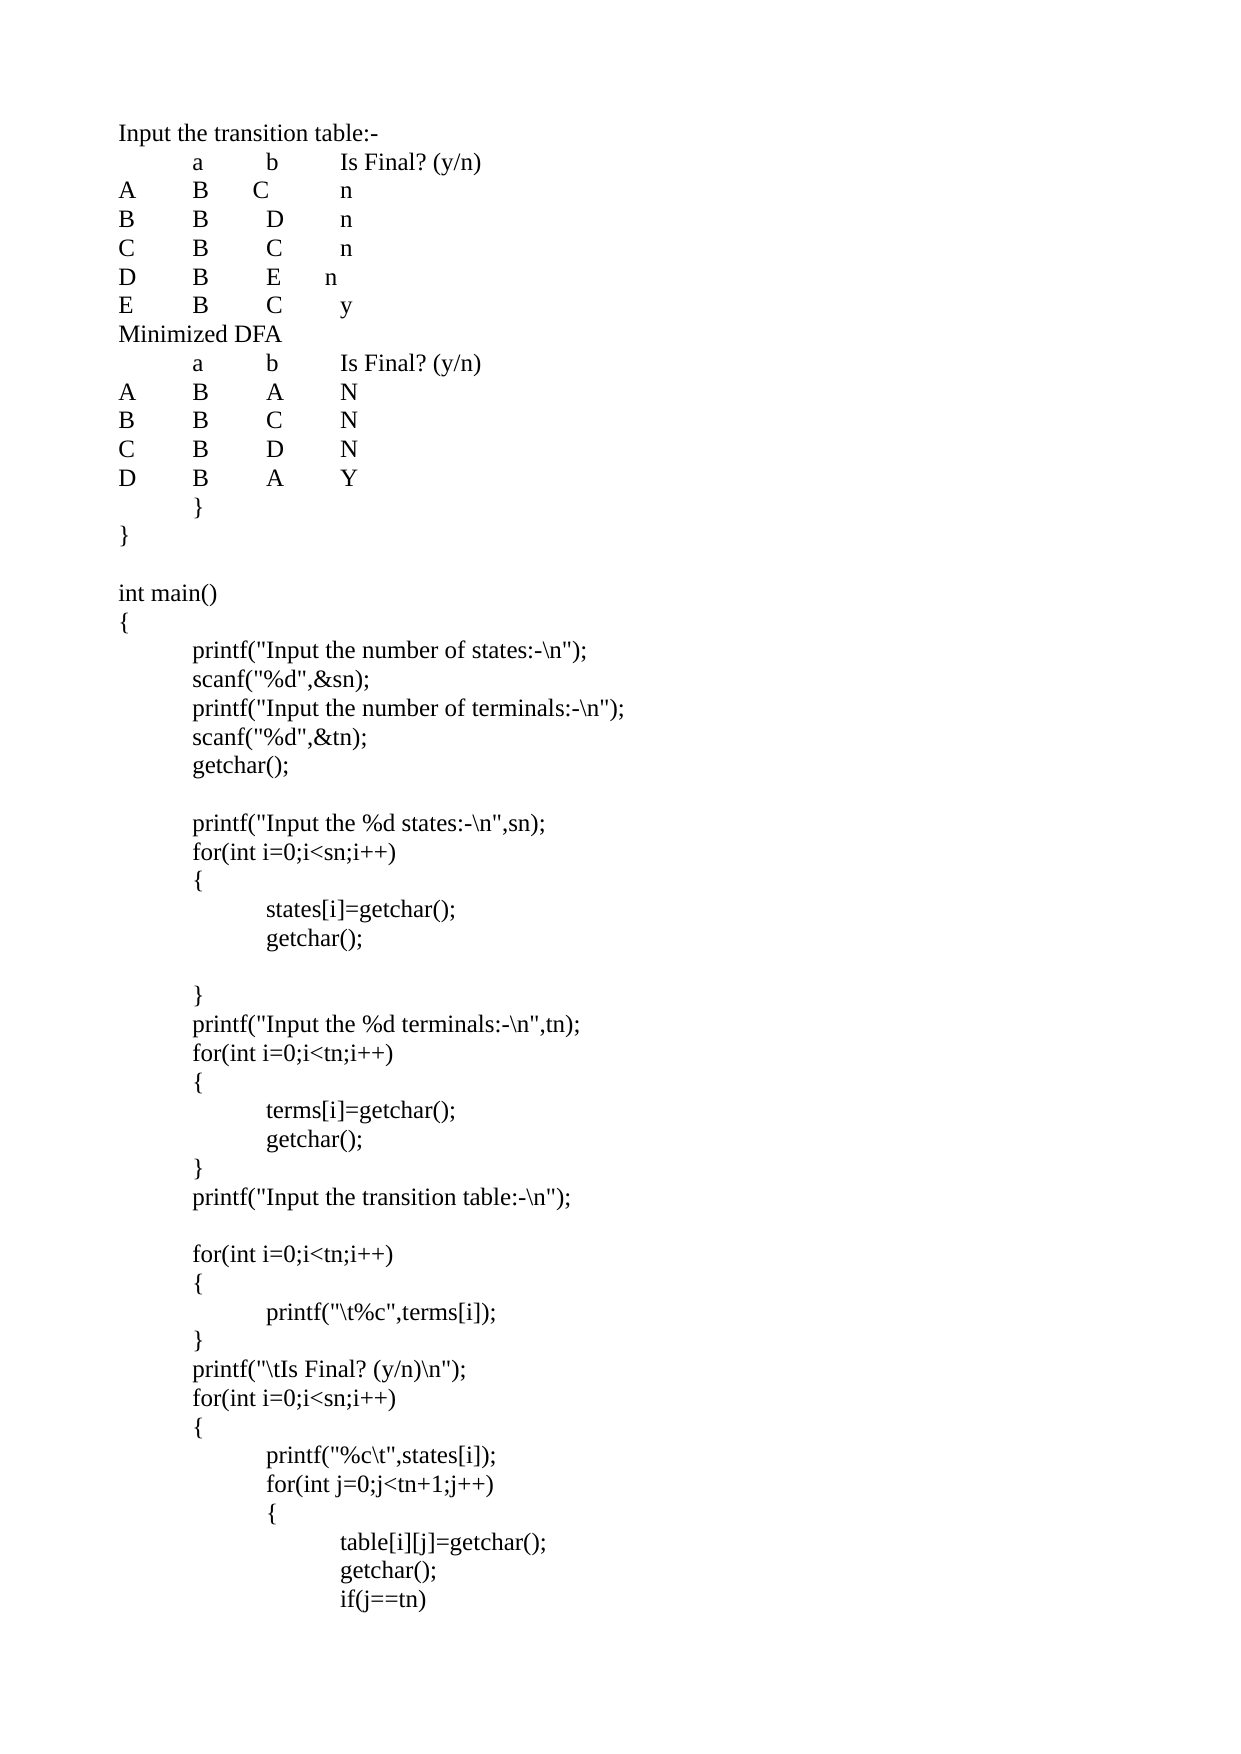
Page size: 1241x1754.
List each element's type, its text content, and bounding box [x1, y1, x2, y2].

text B B D n [118, 204, 1122, 233]
text getchar(); [118, 1124, 1122, 1153]
text { [118, 1412, 1122, 1441]
text table[i][j]=getchar(); [118, 1527, 1122, 1556]
text terms[i]=getchar(); [118, 1096, 1122, 1124]
text printf("Input the %d terminals:-\n",tn); [118, 1009, 1122, 1038]
text printf("\t%c",terms[i]); [118, 1297, 1122, 1326]
text states[i]=getchar(); [118, 894, 1122, 923]
text D B E n [118, 262, 1122, 291]
text a b Is Final? (y/n) [118, 147, 1122, 176]
text int main() [118, 578, 1122, 607]
text printf("\tIs Final? (y/n)\n"); [118, 1354, 1122, 1383]
text C B D N [118, 434, 1122, 463]
text for(int i=0;i<sn;i++) [118, 837, 1122, 866]
text a b Is Final? (y/n) [118, 348, 1122, 377]
text E B C y [118, 291, 1122, 319]
text { [118, 1067, 1122, 1096]
text Minimized DFA [118, 319, 1122, 348]
text { [118, 1268, 1122, 1297]
text printf("Input the transition table:-\n"); [118, 1182, 1122, 1211]
text } [118, 492, 1122, 521]
text { [118, 866, 1122, 894]
text B B C N [118, 406, 1122, 434]
text getchar(); [118, 923, 1122, 952]
text getchar(); [118, 1556, 1122, 1584]
text scanf("%d",&sn); [118, 664, 1122, 693]
text printf("%c\t",states[i]); [118, 1441, 1122, 1469]
text } [118, 1326, 1122, 1354]
text getchar(); [118, 751, 1122, 779]
text } [118, 981, 1122, 1009]
text for(int i=0;i<tn;i++) [118, 1038, 1122, 1067]
text if(j==tn) [118, 1584, 1122, 1613]
text C B C n [118, 233, 1122, 262]
text { [118, 607, 1122, 636]
text } [118, 1153, 1122, 1182]
text printf("Input the number of terminals:-\n"); [118, 693, 1122, 722]
text for(int i=0;i<tn;i++) [118, 1239, 1122, 1268]
text D B A Y [118, 463, 1122, 492]
text } [118, 521, 1122, 549]
text { [118, 1498, 1122, 1527]
text for(int j=0;j<tn+1;j++) [118, 1469, 1122, 1498]
text printf("Input the %d states:-\n",sn); [118, 808, 1122, 837]
text Input the transition table:- [118, 118, 1122, 147]
text A B A N [118, 377, 1122, 406]
text printf("Input the number of states:-\n"); [118, 636, 1122, 664]
text scanf("%d",&tn); [118, 722, 1122, 751]
text A B C n [118, 176, 1122, 204]
text for(int i=0;i<sn;i++) [118, 1383, 1122, 1412]
